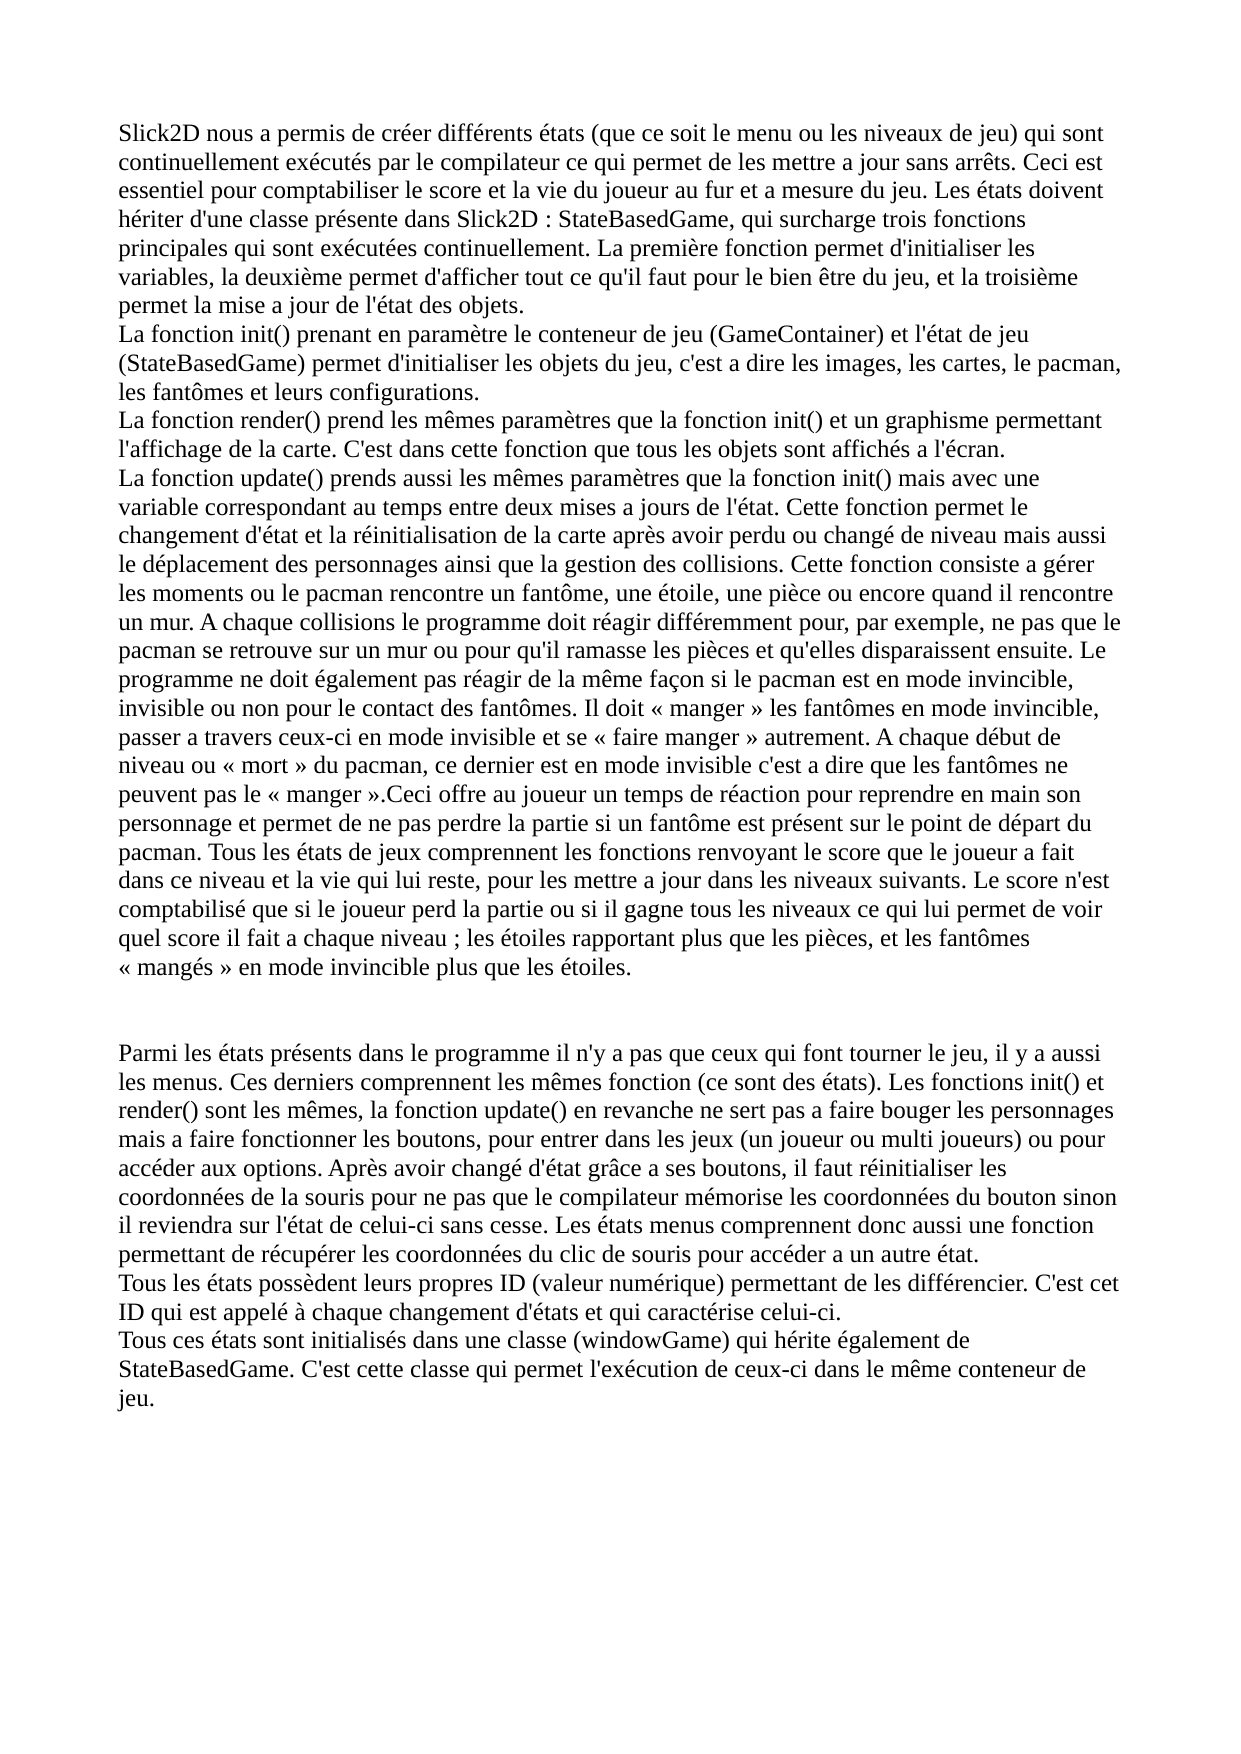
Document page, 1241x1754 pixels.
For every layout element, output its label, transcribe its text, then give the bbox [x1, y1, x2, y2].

text Slick2D nous a permis de créer différents états (que ce soit le menu ou les niveaux de jeu) qui sont continuellement exécutés par le compilateur ce qui permet de les mettre a jour sans arrêts. Ceci est essentiel pour comptabiliser le score et la vie du joueur au fur et a mesure du jeu. Les états doivent hériter d'une classe présente dans Slick2D : StateBasedGame, qui surcharge trois fonctions principales qui sont exécutées continuellement. La première fonction permet d'initialiser les variables, la deuxième permet d'afficher tout ce qu'il faut pour le bien être du jeu, et la troisième permet la mise a jour de l'état des objets. [118, 118, 1122, 319]
text La fonction init() prenant en paramètre le conteneur de jeu (GameContainer) et l'état de jeu (StateBasedGame) permet d'initialiser les objets du jeu, c'est a dire les images, les cartes, le pacman, les fantômes et leurs configurations. [118, 319, 1122, 406]
text Parmi les états présents dans le programme il n'y a pas que ceux qui font tourner le jeu, il y a aussi les menus. Ces derniers comprennent les mêmes fonction (ce sont des états). Les fonctions init() et render() sont les mêmes, la fonction update() en revanche ne sert pas a faire bouger les personnages mais a faire fonctionner les boutons, pour entrer dans les jeux (un joueur ou multi joueurs) ou pour accéder aux options. Après avoir changé d'état grâce a ses boutons, il faut réinitialiser les coordonnées de la souris pour ne pas que le compilateur mémorise les coordonnées du bouton sinon il reviendra sur l'état de celui-ci sans cesse. Les états menus comprennent donc aussi une fonction permettant de récupérer les coordonnées du clic de souris pour accéder a un autre état. [118, 1038, 1122, 1268]
text La fonction update() prends aussi les mêmes paramètres que la fonction init() mais avec une variable correspondant au temps entre deux mises a jours de l'état. Cette fonction permet le changement d'état et la réinitialisation de la carte après avoir perdu ou changé de niveau mais aussi le déplacement des personnages ainsi que la gestion des collisions. Cette fonction consiste a gérer les moments ou le pacman rencontre un fantôme, une étoile, une pièce ou encore quand il rencontre un mur. A chaque collisions le programme doit réagir différemment pour, par exemple, ne pas que le pacman se retrouve sur un mur ou pour qu'il ramasse les pièces et qu'elles disparaissent ensuite. Le programme ne doit également pas réagir de la même façon si le pacman est en mode invincible, invisible ou non pour le contact des fantômes. Il doit « manger » les fantômes en mode invincible, passer a travers ceux-ci en mode invisible et se « faire manger » autrement. A chaque début de niveau ou « mort » du pacman, ce dernier est en mode invisible c'est a dire que les fantômes ne peuvent pas le « manger ».Ceci offre au joueur un temps de réaction pour reprendre en main son personnage et permet de ne pas perdre la partie si un fantôme est présent sur le point de départ du pacman. Tous les états de jeux comprennent les fonctions renvoyant le score que le joueur a fait dans ce niveau et la vie qui lui reste, pour les mettre a jour dans les niveaux suivants. Le score n'est comptabilisé que si le joueur perd la partie ou si il gagne tous les niveaux ce qui lui permet de voir quel score il fait a chaque niveau ; les étoiles rapportant plus que les pièces, et les fantômes « mangés » en mode invincible plus que les étoiles. [118, 463, 1122, 981]
text La fonction render() prend les mêmes paramètres que la fonction init() et un graphisme permettant l'affichage de la carte. C'est dans cette fonction que tous les objets sont affichés a l'écran. [118, 406, 1122, 463]
text Tous les états possèdent leurs propres ID (valeur numérique) permettant de les différencier. C'est cet ID qui est appelé à chaque changement d'états et qui caractérise celui-ci. [118, 1268, 1122, 1326]
text Tous ces états sont initialisés dans une classe (windowGame) qui hérite également de StateBasedGame. C'est cette classe qui permet l'exécution de ceux-ci dans le même conteneur de jeu. [118, 1326, 1122, 1412]
